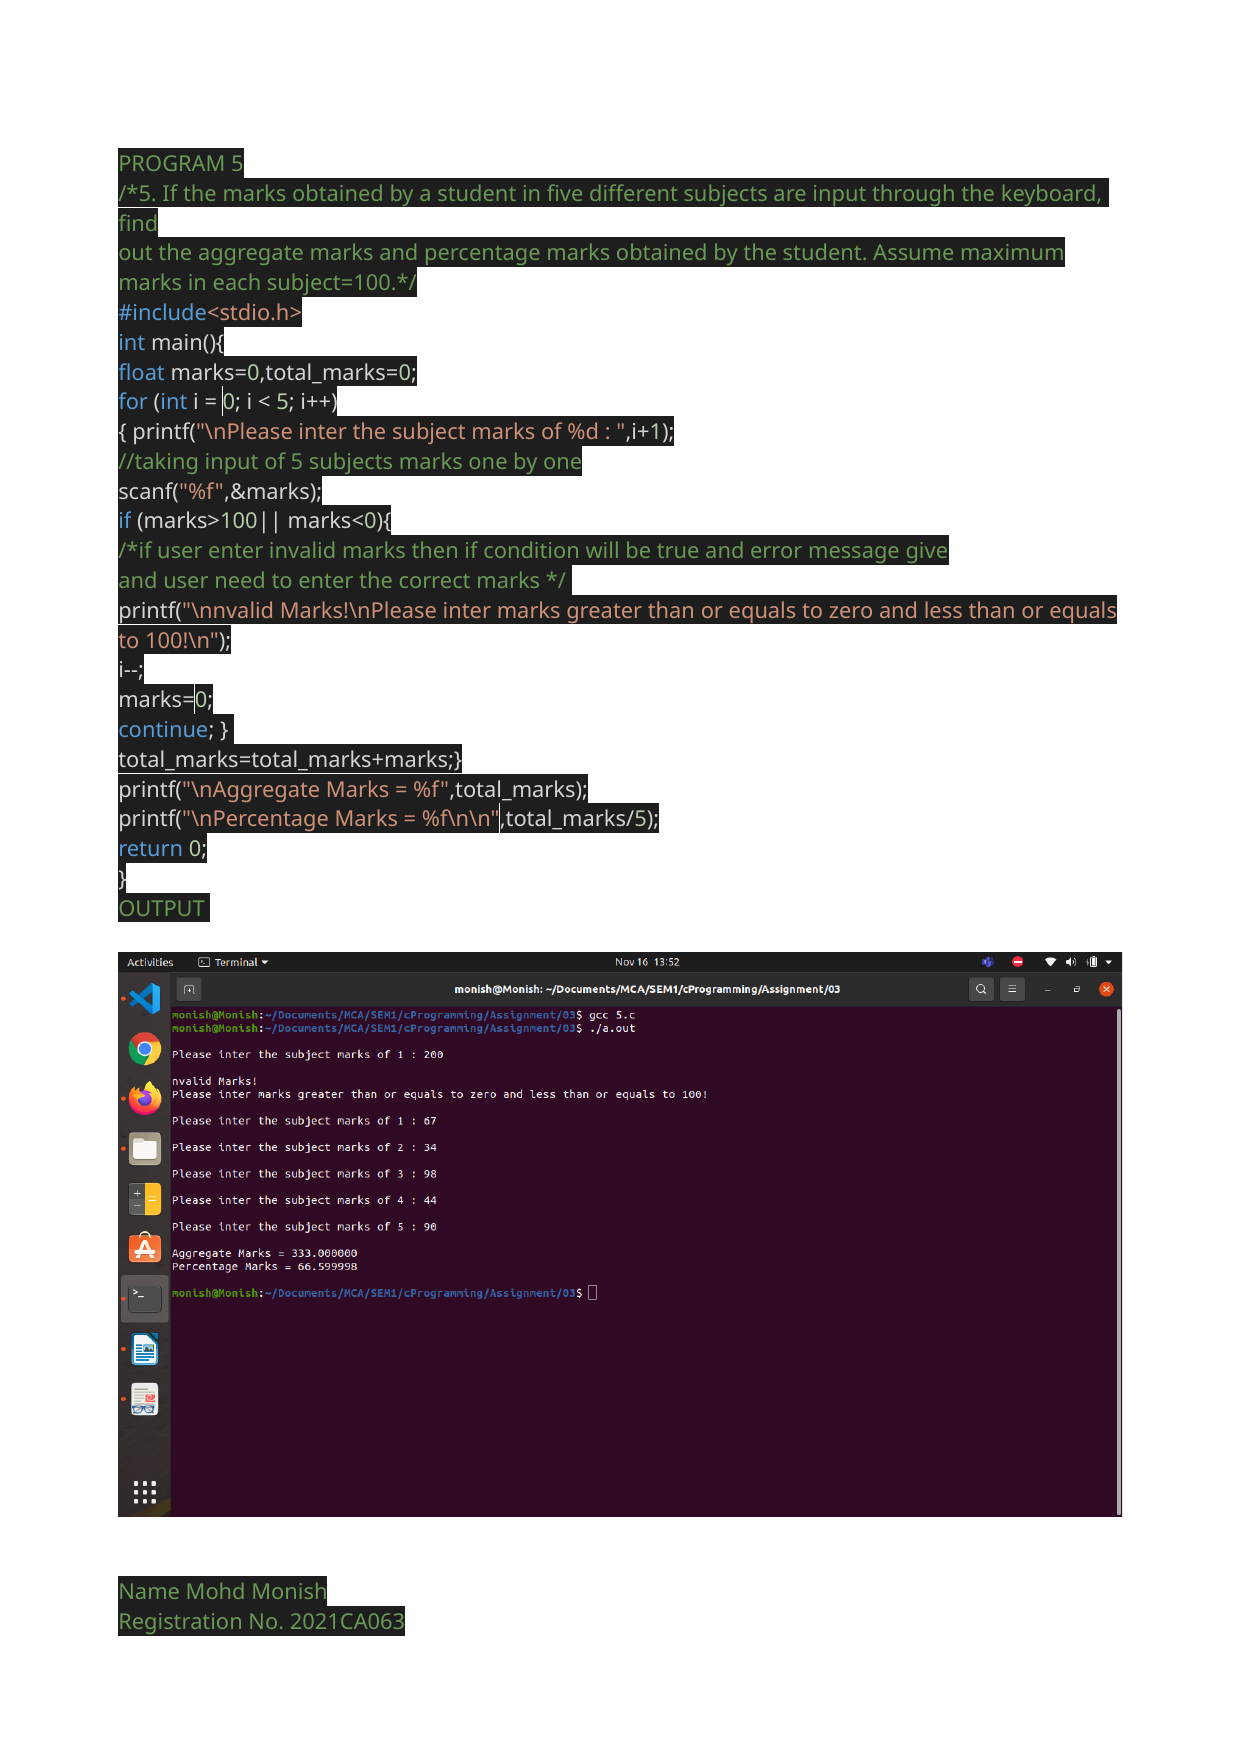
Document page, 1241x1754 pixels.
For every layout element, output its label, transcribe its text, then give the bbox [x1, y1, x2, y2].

text printf("\nPercentage Marks = %f\n\n",total_marks/5); [118, 803, 1122, 833]
text total_marks=total_marks+marks;} [118, 744, 1122, 773]
text { printf("\nPlease inter the subject marks of %d : ",i+1); [118, 416, 1122, 446]
text Name Mohd Monish [118, 1576, 1122, 1606]
text int main(){ [118, 327, 1122, 356]
text OUTPUT [118, 893, 1122, 922]
text return 0; [118, 833, 1122, 863]
text marks in each subject=100.*/ [118, 267, 1122, 297]
text printf("\nAggregate Marks = %f",total_marks); [118, 773, 1122, 803]
picture [118, 952, 1123, 1517]
text marks=0; [118, 684, 1122, 714]
text and user need to enter the correct marks */ [118, 565, 1122, 595]
text continue; } [118, 714, 1122, 744]
text if (marks>100|| marks<0){ [118, 505, 1122, 535]
text printf("\nnvalid Marks!\nPlease inter marks greater than or equals to zero and less than or equals to 100!\n"); [118, 595, 1122, 654]
text PROGRAM 5 [118, 148, 1122, 178]
text float marks=0,total_marks=0; [118, 356, 1122, 386]
text for (int i = 0; i < 5; i++) [118, 386, 1122, 416]
text scanf("%f",&marks); [118, 476, 1122, 505]
text /*5. If the marks obtained by a student in five different subjects are input through the keyboard, find [118, 178, 1122, 237]
text #include<stdio.h> [118, 297, 1122, 327]
text //taking input of 5 subjects marks one by one [118, 446, 1122, 476]
text Registration No. 2021CA063 [118, 1606, 1122, 1636]
text out the aggregate marks and percentage marks obtained by the student. Assume maximum [118, 237, 1122, 267]
text } [118, 863, 1122, 893]
text i--; [118, 654, 1122, 684]
text /*if user enter invalid marks then if condition will be true and error message give [118, 535, 1122, 565]
